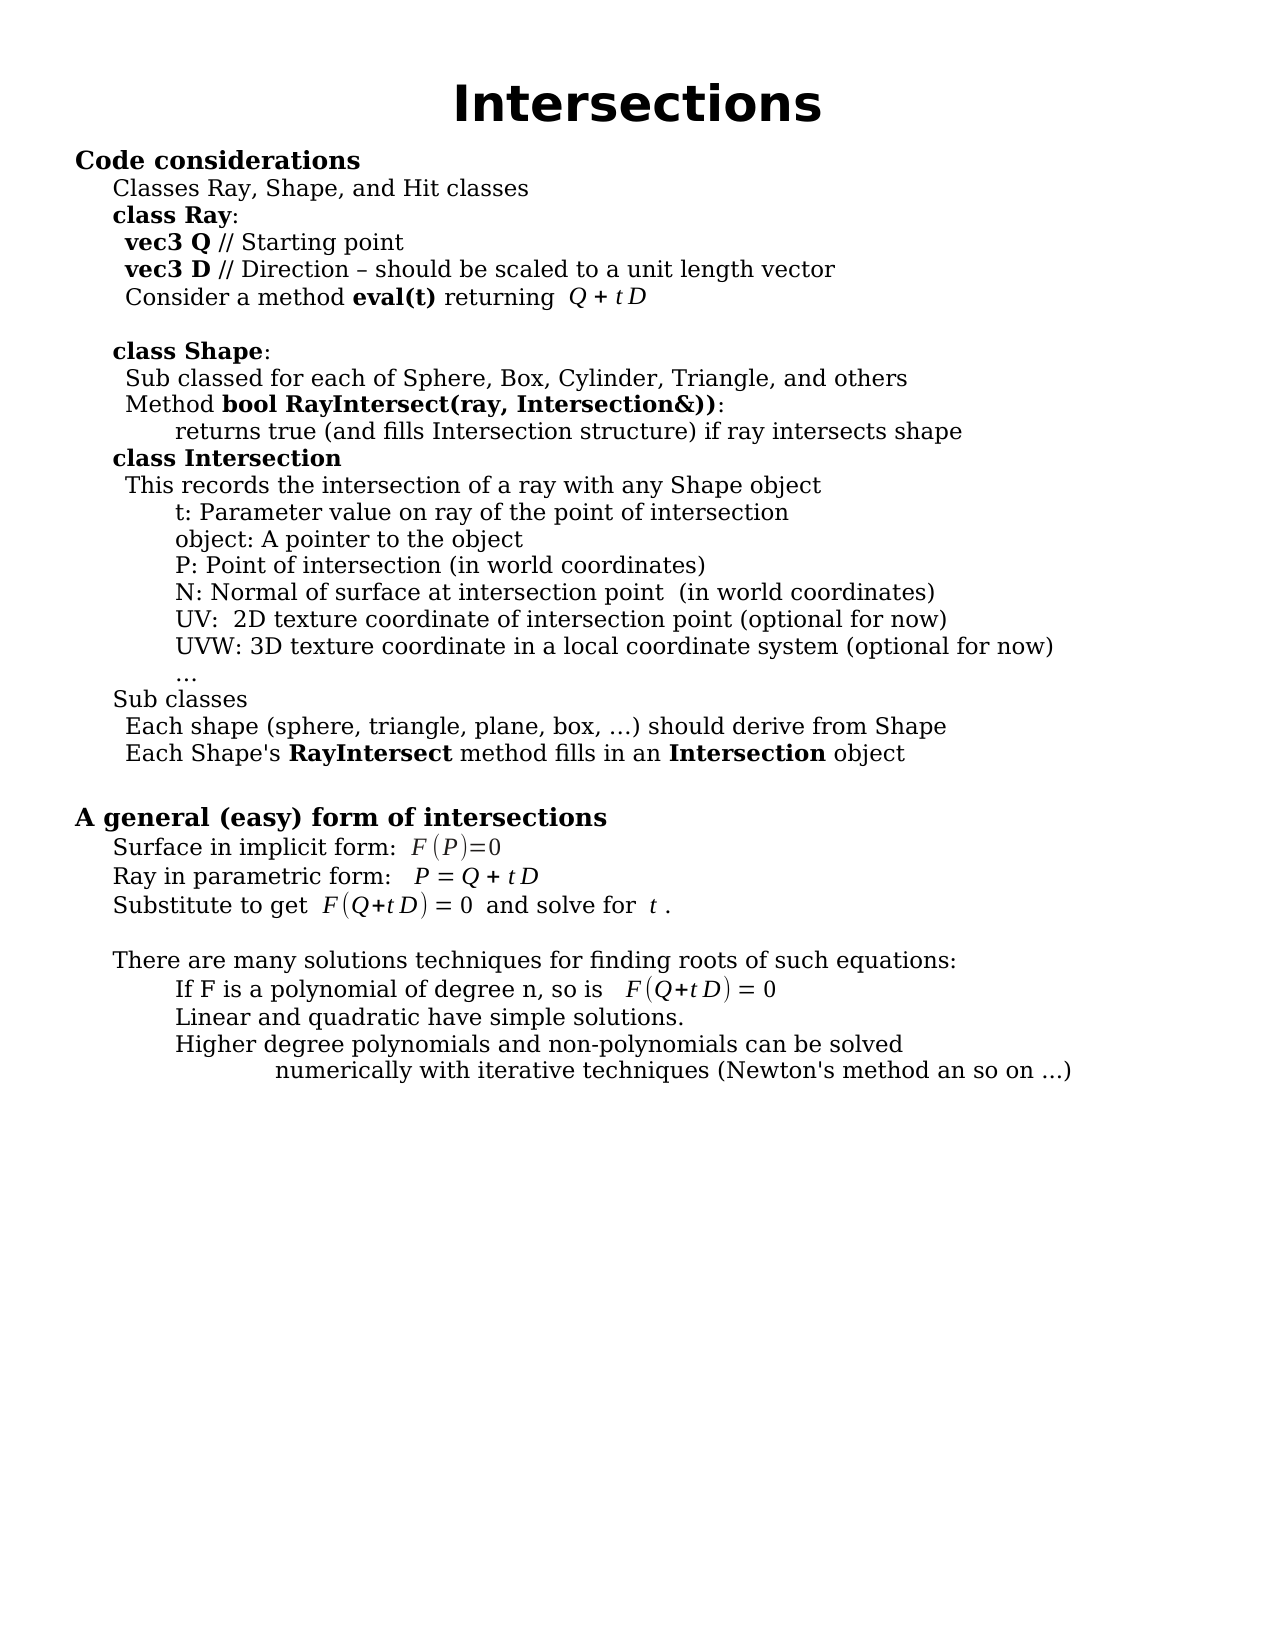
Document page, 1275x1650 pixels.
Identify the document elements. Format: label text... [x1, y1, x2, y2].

text … [112, 660, 1200, 687]
text Sub classes [112, 687, 1200, 713]
text Consider a method eval(t) returning [112, 283, 1200, 311]
text returns true (and fills Intersection structure) if ray intersects shape [112, 418, 1200, 445]
text There are many solutions techniques for finding roots of such equations: [112, 947, 1200, 974]
text This records the intersection of a ray with any Shape object [112, 472, 1200, 499]
text Linear and quadratic have simple solutions. [112, 1004, 1200, 1031]
text class Ray: [112, 202, 1200, 229]
subtitle Code considerations [75, 146, 1200, 175]
text Each Shape's RayIntersect method fills in an Intersection object [112, 740, 1200, 767]
text Substitute to get and solve for . [112, 890, 1200, 921]
text Surface in implicit form: [112, 832, 1200, 862]
text numerically with iterative techniques (Newton's method an so on ...) [112, 1058, 1200, 1084]
text Sub classed for each of Sphere, Box, Cylinder, Triangle, and others [112, 365, 1200, 391]
text object: A pointer to the object [112, 526, 1200, 553]
text Classes Ray, Shape, and Hit classes [112, 175, 1200, 202]
text Each shape (sphere, triangle, plane, box, …) should derive from Shape [112, 713, 1200, 740]
text UVW: 3D texture coordinate in a local coordinate system (optional for now) [112, 633, 1200, 660]
text Method bool RayIntersect(ray, Intersection&)): [112, 391, 1200, 418]
text Higher degree polynomials and non-polynomials can be solved [112, 1031, 1200, 1058]
subtitle Intersections [75, 75, 1200, 133]
text If F is a polynomial of degree n, so is [112, 974, 1200, 1004]
subtitle A general (easy) form of intersections [75, 803, 1200, 832]
text class Shape: [112, 338, 1200, 365]
text Ray in parametric form: [112, 862, 1200, 890]
text UV: 2D texture coordinate of intersection point (optional for now) [112, 606, 1200, 633]
text class Intersection [112, 445, 1200, 472]
text t: Parameter value on ray of the point of intersection [112, 499, 1200, 526]
text vec3 Q // Starting point [112, 229, 1200, 256]
text N: Normal of surface at intersection point (in world coordinates) [112, 579, 1200, 606]
text P: Point of intersection (in world coordinates) [112, 553, 1200, 579]
text vec3 D // Direction – should be scaled to a unit length vector [112, 256, 1200, 283]
